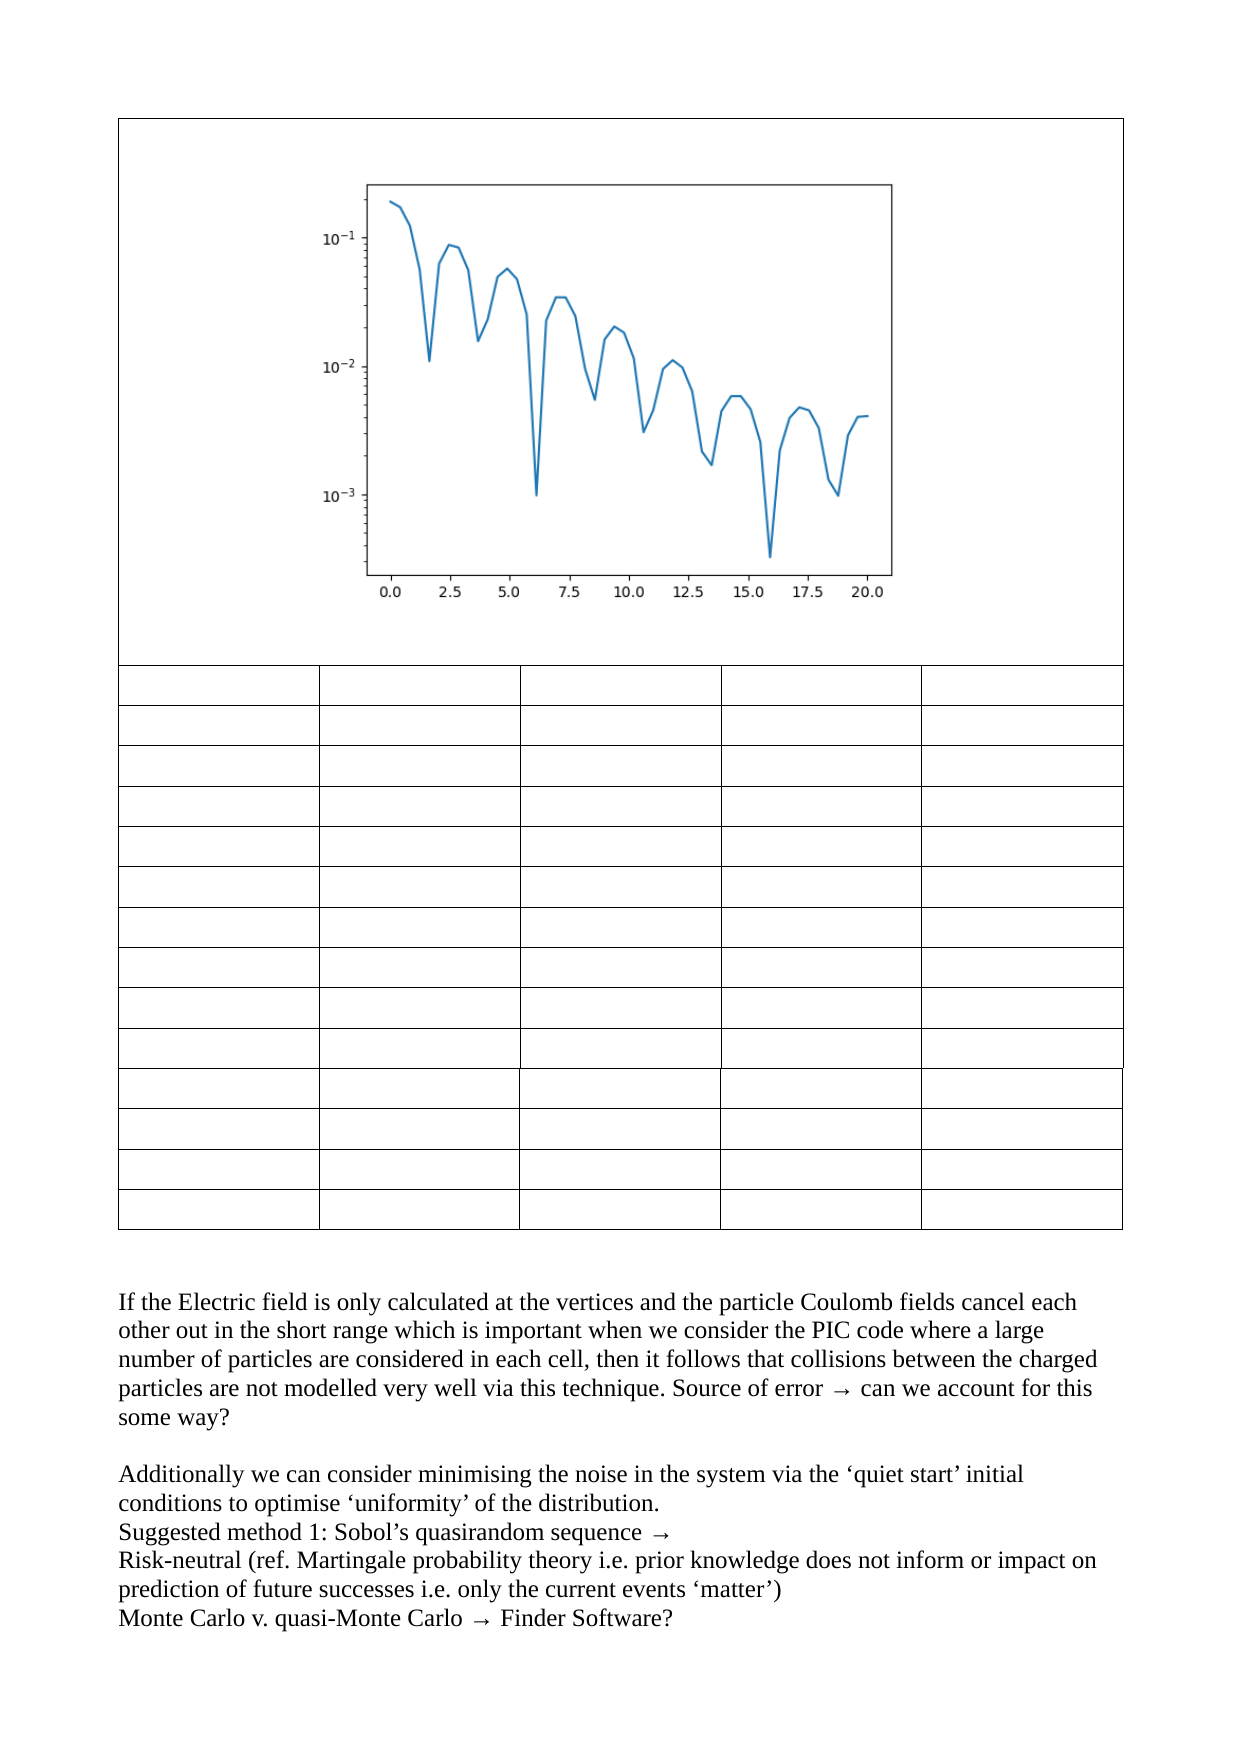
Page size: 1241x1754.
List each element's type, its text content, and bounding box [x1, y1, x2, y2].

table_cell [922, 1190, 1122, 1229]
table_cell [722, 867, 921, 907]
table_cell [722, 706, 921, 745]
table_cell [922, 827, 1123, 866]
table_cell [922, 1109, 1122, 1149]
table_cell [722, 988, 921, 1028]
table_cell [320, 1109, 519, 1149]
table_header [320, 1069, 519, 1108]
table_cell [722, 827, 921, 866]
table_cell [521, 706, 721, 745]
table_header [721, 1069, 921, 1108]
table_cell [119, 988, 319, 1028]
table_cell [722, 908, 921, 947]
table_cell [119, 746, 319, 786]
table_cell [922, 1150, 1122, 1189]
table_cell [521, 908, 721, 947]
table_header [922, 1069, 1122, 1108]
table_cell [521, 746, 721, 786]
table_cell [521, 666, 721, 705]
table_cell [922, 746, 1123, 786]
table_cell [320, 827, 520, 866]
table_cell [521, 827, 721, 866]
table_cell [320, 1150, 519, 1189]
table_cell [119, 1109, 319, 1149]
table_cell [320, 787, 520, 826]
table_cell [119, 119, 1123, 665]
table_cell [119, 1190, 319, 1229]
table_cell [922, 1029, 1123, 1068]
table_cell [722, 666, 921, 705]
table_cell [922, 706, 1123, 745]
table_cell [320, 1029, 520, 1068]
table_cell [119, 908, 319, 947]
table_cell [521, 787, 721, 826]
text Additionally we can consider minimising the noise in the system via the ‘quiet start’ initial conditions to optimise ‘uniformity’ of the distribution. [118, 1459, 1122, 1517]
table_header [520, 1069, 720, 1108]
table_cell [119, 706, 319, 745]
table_cell [320, 988, 520, 1028]
table_cell [119, 827, 319, 866]
table_header [119, 1069, 319, 1108]
table_cell [520, 1190, 720, 1229]
text Suggested method 1: Sobol’s quasirandom sequence → [118, 1517, 1122, 1546]
table_cell [722, 1029, 921, 1068]
table_cell [521, 988, 721, 1028]
table_cell [119, 787, 319, 826]
table_cell [320, 908, 520, 947]
table_cell [521, 867, 721, 907]
table_cell [722, 746, 921, 786]
table_cell [320, 706, 520, 745]
table_cell [119, 948, 319, 987]
table_cell [520, 1150, 720, 1189]
table_cell [520, 1109, 720, 1149]
text Monte Carlo v. quasi-Monte Carlo → Finder Software? [118, 1603, 1122, 1632]
table_cell [722, 787, 921, 826]
table_cell [721, 1190, 921, 1229]
text If the Electric field is only calculated at the vertices and the particle Coulomb fields cancel each other out in the short range which is important when we consider the PIC code where a large number of particles are considered in each cell, then it follows that collisions between the charged particles are not modelled very well via this technique. Source of error → can we account for this some way? [118, 1287, 1122, 1431]
table_cell [119, 1029, 319, 1068]
table_cell [722, 948, 921, 987]
table_cell [922, 948, 1123, 987]
table_cell [119, 867, 319, 907]
table_cell [119, 1150, 319, 1189]
table_cell [922, 787, 1123, 826]
table_cell [922, 666, 1123, 705]
table_cell [521, 1029, 721, 1068]
table_cell [320, 746, 520, 786]
table_cell [922, 867, 1123, 907]
table_cell [922, 988, 1123, 1028]
table_cell [320, 948, 520, 987]
table_cell [721, 1150, 921, 1189]
text Risk-neutral (ref. Martingale probability theory i.e. prior knowledge does not inform or impact on prediction of future successes i.e. only the current events ‘matter’) [118, 1546, 1122, 1603]
table_cell [922, 908, 1123, 947]
table_cell [521, 948, 721, 987]
table_cell [320, 867, 520, 907]
table_cell [320, 1190, 519, 1229]
table_cell [320, 666, 520, 705]
table_cell [119, 666, 319, 705]
table_cell [721, 1109, 921, 1149]
picture [282, 123, 958, 631]
